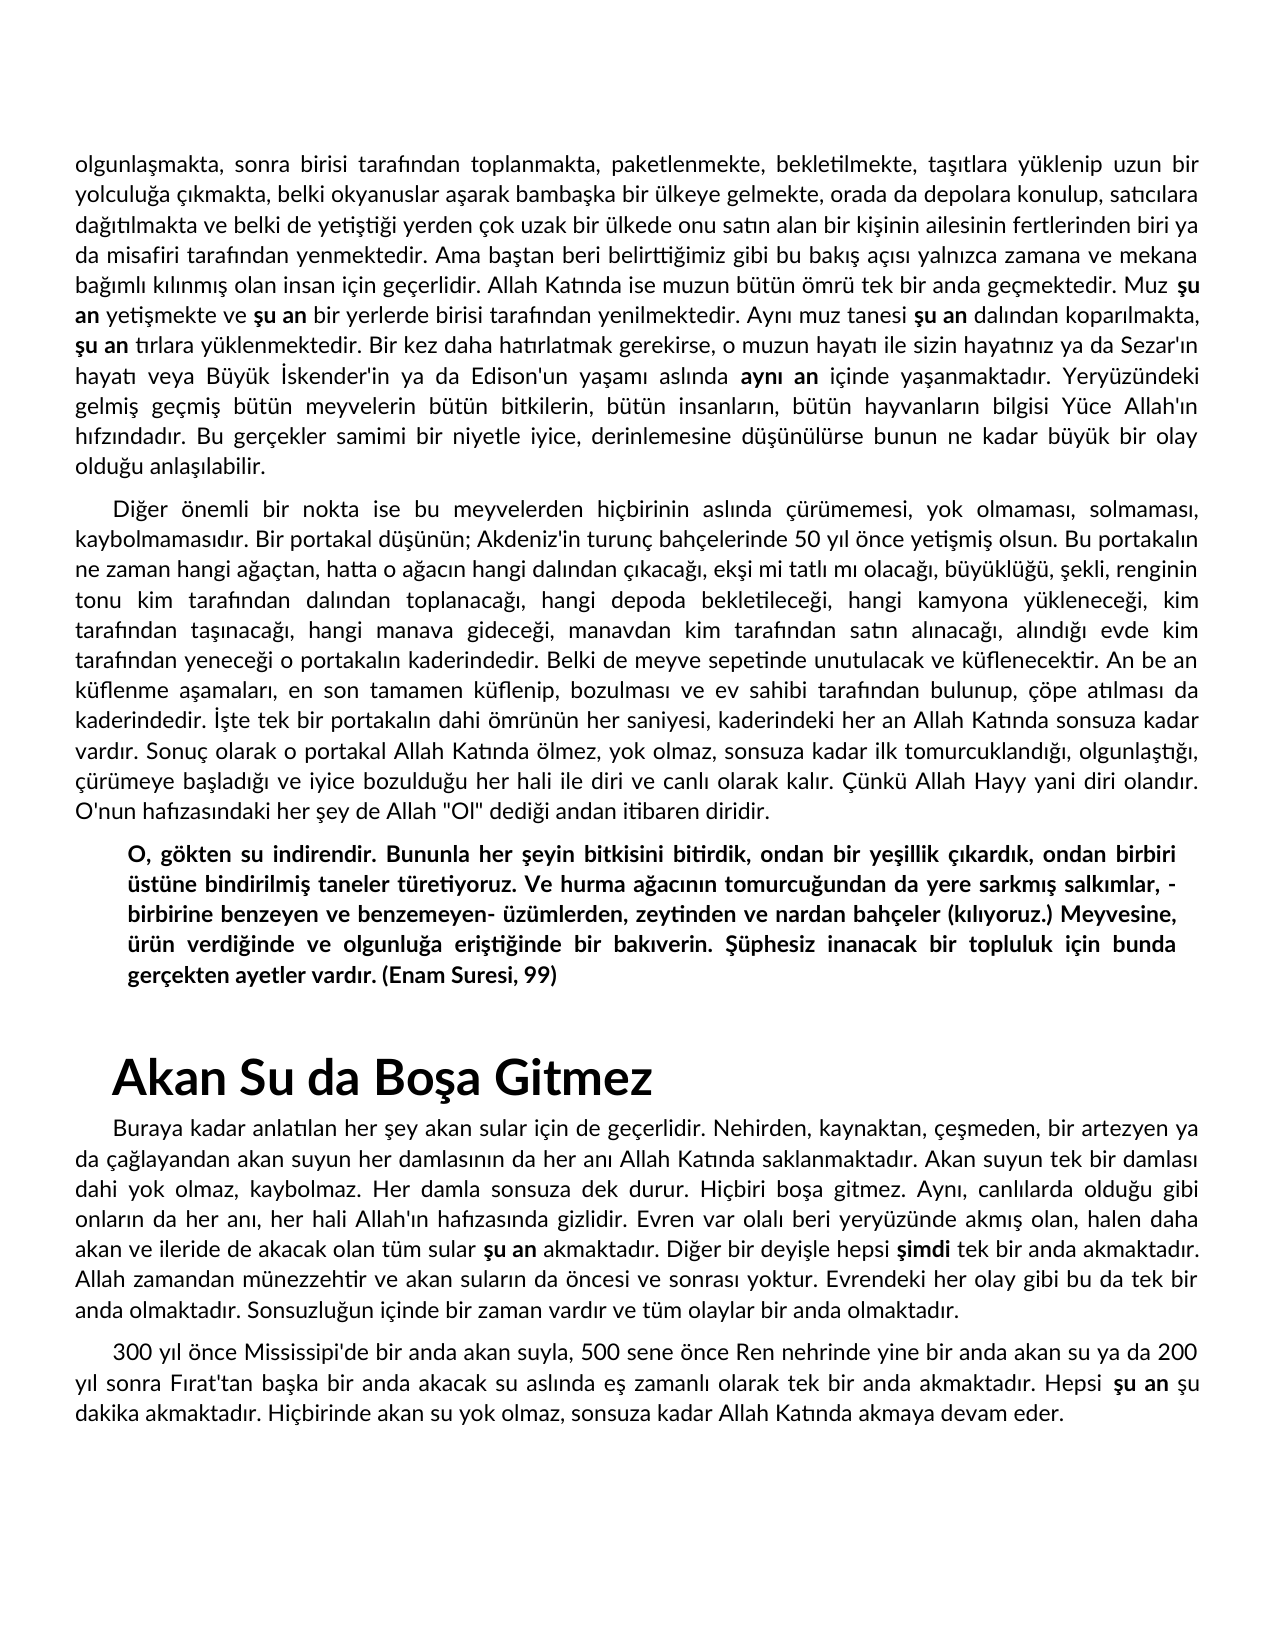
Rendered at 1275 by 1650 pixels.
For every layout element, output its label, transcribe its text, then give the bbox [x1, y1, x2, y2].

text Buraya kadar anlatılan her şey akan sular için de geçerlidir. Nehirden, kaynaktan, çeşmeden, bir artezyen ya da çağlayandan akan suyun her damlasının da her anı Allah Katında saklanmaktadır. Akan suyun tek bir damlası dahi yok olmaz, kaybolmaz. Her damla sonsuza dek durur. Hiçbiri boşa gitmez. Aynı, canlılarda olduğu gibi onların da her anı, her hali Allah'ın hafızasında gizlidir. Evren var olalı beri yeryüzünde akmış olan, halen daha akan ve ileride de akacak olan tüm sular şu an akmaktadır. Diğer bir deyişle hepsi şimdi tek bir anda akmaktadır. Allah zamandan münezzehtir ve akan suların da öncesi ve sonrası yoktur. Evrendeki her olay gibi bu da tek bir anda olmaktadır. Sonsuzluğun içinde bir zaman vardır ve tüm olaylar bir anda olmaktadır. [75, 1114, 1200, 1323]
text olgunlaşmakta, sonra birisi tarafından toplanmakta, paketlenmekte, bekletilmekte, taşıtlara yüklenip uzun bir yolculuğa çıkmakta, belki okyanuslar aşarak bambaşka bir ülkeye gelmekte, orada da depolara konulup, satıcılara dağıtılmakta ve belki de yetiştiği yerden çok uzak bir ülkede onu satın alan bir kişinin ailesinin fertlerinden biri ya da misafiri tarafından yenmektedir. Ama baştan beri belirttiğimiz gibi bu bakış açısı yalnızca zamana ve mekana bağımlı kılınmış olan insan için geçerlidir. Allah Katında ise muzun bütün ömrü tek bir anda geçmektedir. Muz şu an yetişmekte ve şu an bir yerlerde birisi tarafından yenilmektedir. Aynı muz tanesi şu an dalından koparılmakta, şu an tırlara yüklenmektedir. Bir kez daha hatırlatmak gerekirse, o muzun hayatı ile sizin hayatınız ya da Sezar'ın hayatı veya Büyük İskender'in ya da Edison'un yaşamı aslında aynı an içinde yaşanmaktadır. Yeryüzündeki gelmiş geçmiş bütün meyvelerin bütün bitkilerin, bütün insanların, bütün hayvanların bilgisi Yüce Allah'ın hıfzındadır. Bu gerçekler samimi bir niyetle iyice, derinlemesine düşünülürse bunun ne kadar büyük bir olay olduğu anlaşılabilir. [75, 150, 1200, 479]
text Diğer önemli bir nokta ise bu meyvelerden hiçbirinin aslında çürümemesi, yok olmaması, solmaması, kaybolmamasıdır. Bir portakal düşünün; Akdeniz'in turunç bahçelerinde 50 yıl önce yetişmiş olsun. Bu portakalın ne zaman hangi ağaçtan, hatta o ağacın hangi dalından çıkacağı, ekşi mi tatlı mı olacağı, büyüklüğü, şekli, renginin tonu kim tarafından dalından toplanacağı, hangi depoda bekletileceği, hangi kamyona yükleneceği, kim tarafından taşınacağı, hangi manava gideceği, manavdan kim tarafından satın alınacağı, alındığı evde kim tarafından yeneceği o portakalın kaderindedir. Belki de meyve sepetinde unutulacak ve küflenecektir. An be an küflenme aşamaları, en son tamamen küflenip, bozulması ve ev sahibi tarafından bulunup, çöpe atılması da kaderindedir. İşte tek bir portakalın dahi ömrünün her saniyesi, kaderindeki her an Allah Katında sonsuza kadar vardır. Sonuç olarak o portakal Allah Katında ölmez, yok olmaz, sonsuza kadar ilk tomurcuklandığı, olgunlaştığı, çürümeye başladığı ve iyice bozulduğu her hali ile diri ve canlı olarak kalır. Çünkü Allah Hayy yani diri olandır. O'nun hafızasındaki her şey de Allah "Ol" dediği andan itibaren diridir. [75, 495, 1200, 824]
subtitle Akan Su da Boşa Gitmez [112, 1046, 1200, 1106]
text 300 yıl önce Mississipi'de bir anda akan suyla, 500 sene önce Ren nehrinde yine bir anda akan su ya da 200 yıl sonra Fırat'tan başka bir anda akacak su aslında eş zamanlı olarak tek bir anda akmaktadır. Hepsi şu an şu dakika akmaktadır. Hiçbirinde akan su yok olmaz, sonsuza kadar Allah Katında akmaya devam eder. [75, 1338, 1200, 1426]
text O, gökten su indirendir. Bununla her şeyin bitkisini bitirdik, ondan bir yeşillik çıkardık, ondan birbiri üstüne bindirilmiş taneler türetiyoruz. Ve hurma ağacının tomurcuğundan da yere sarkmış salkımlar, -birbirine benzeyen ve benzemeyen- üzümlerden, zeytinden ve nardan bahçeler (kılıyoruz.) Meyvesine, ürün verdiğinde ve olgunluğa eriştiğinde bir bakıverin. Şüphesiz inanacak bir topluluk için bunda gerçekten ayetler vardır. (Enam Suresi, 99) [127, 839, 1177, 988]
